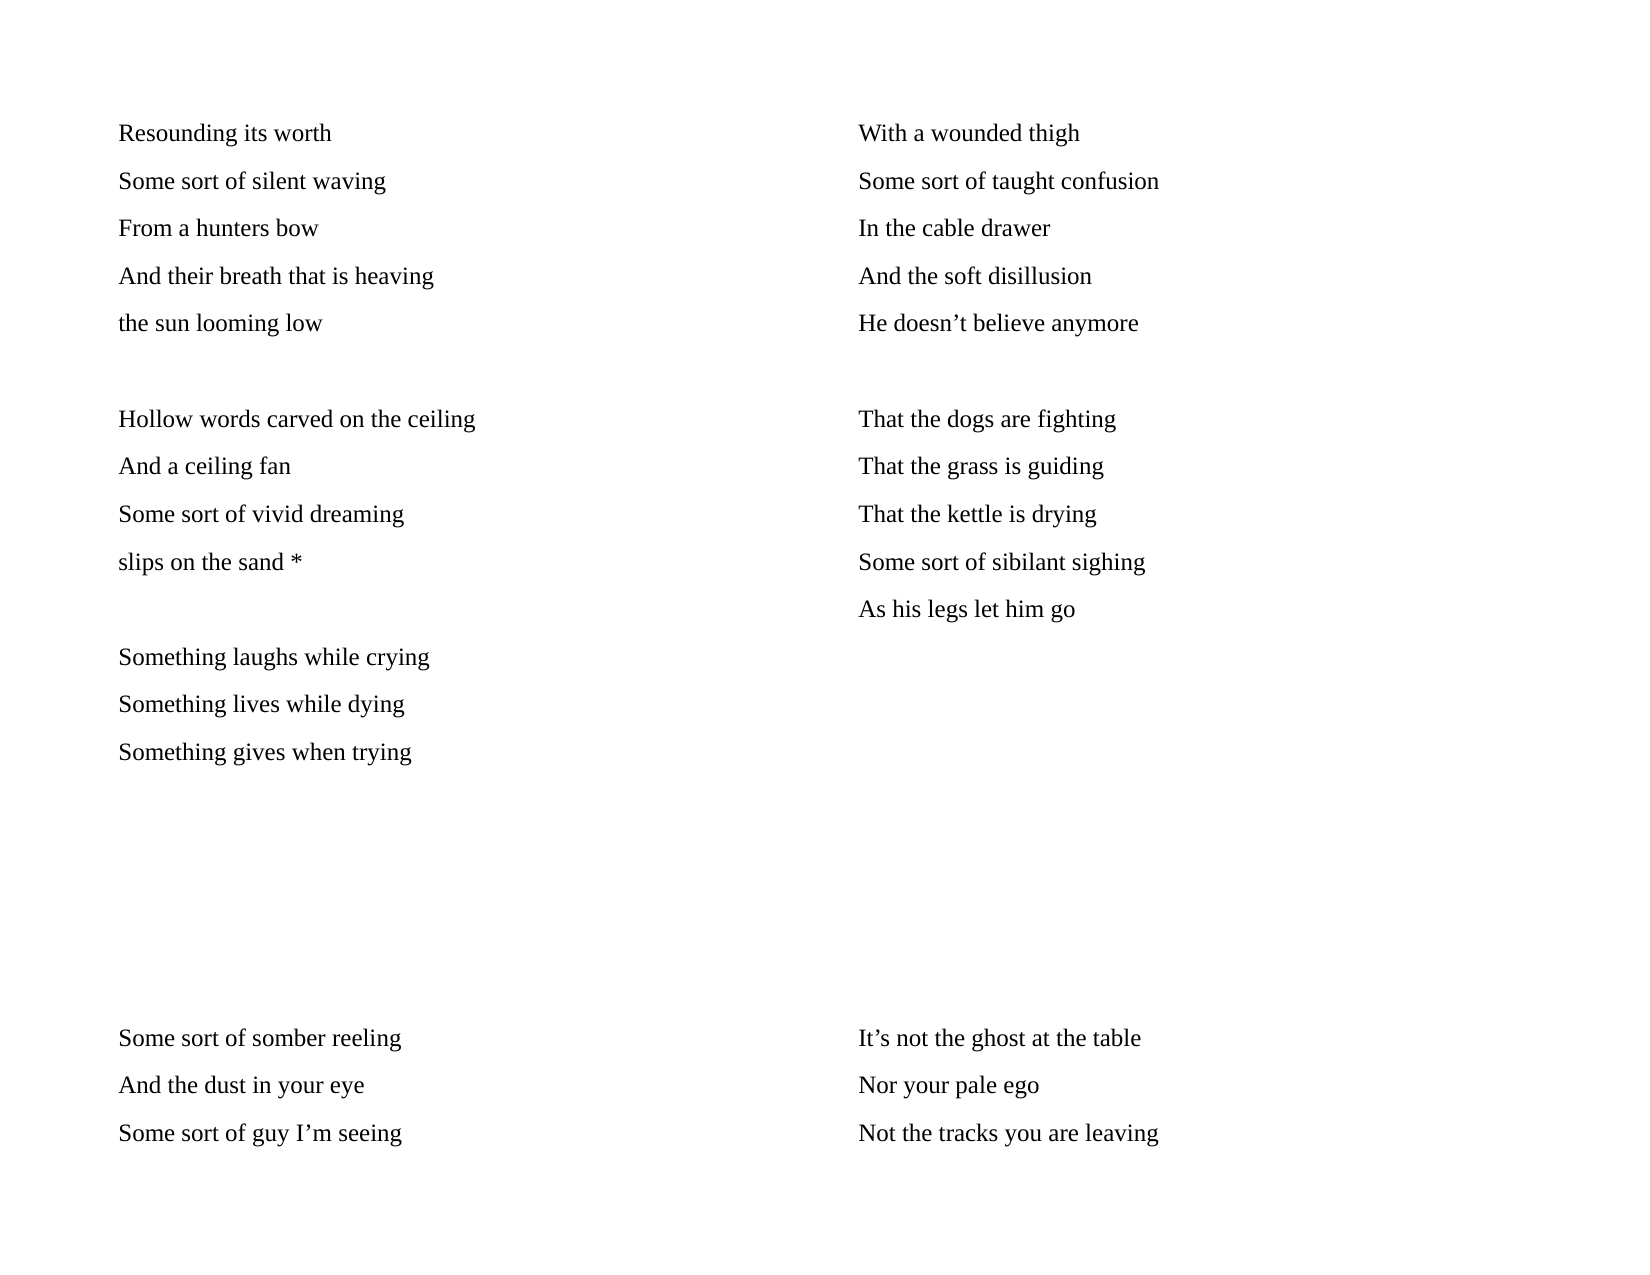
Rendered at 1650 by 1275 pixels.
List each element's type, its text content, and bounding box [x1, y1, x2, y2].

text As his legs let him go [858, 594, 1532, 623]
text Some sort of somber reeling [118, 1023, 792, 1051]
text And the soft disillusion [858, 261, 1532, 290]
text And the dust in your eye [118, 1070, 792, 1099]
text It’s not the ghost at the table [858, 1023, 1532, 1051]
text Some sort of taught confusion [858, 166, 1532, 194]
text Some sort of guy I’m seeing [118, 1118, 792, 1147]
text And their breath that is heaving [118, 261, 792, 290]
text In the cable drawer [858, 213, 1532, 242]
text Some sort of sibilant sighing [858, 547, 1532, 575]
text Something gives when trying [118, 737, 792, 766]
text With a wounded thigh [858, 118, 1532, 147]
text Some sort of silent waving [118, 166, 792, 194]
text Resounding its worth [118, 118, 792, 147]
text Something laughs while crying [118, 642, 792, 671]
text Nor your pale ego [858, 1070, 1532, 1099]
text From a hunters bow [118, 213, 792, 242]
text And a ceiling fan [118, 451, 792, 480]
text Hollow words carved on the ceiling [118, 404, 792, 432]
text That the kettle is drying [858, 499, 1532, 528]
text That the grass is guiding [858, 451, 1532, 480]
text Not the tracks you are leaving [858, 1118, 1532, 1147]
text He doesn’t believe anymore [858, 308, 1532, 337]
text That the dogs are fighting [858, 404, 1532, 432]
text Some sort of vivid dreaming [118, 499, 792, 528]
text the sun looming low [118, 308, 792, 337]
text Something lives while dying [118, 689, 792, 718]
text slips on the sand * [118, 547, 792, 575]
